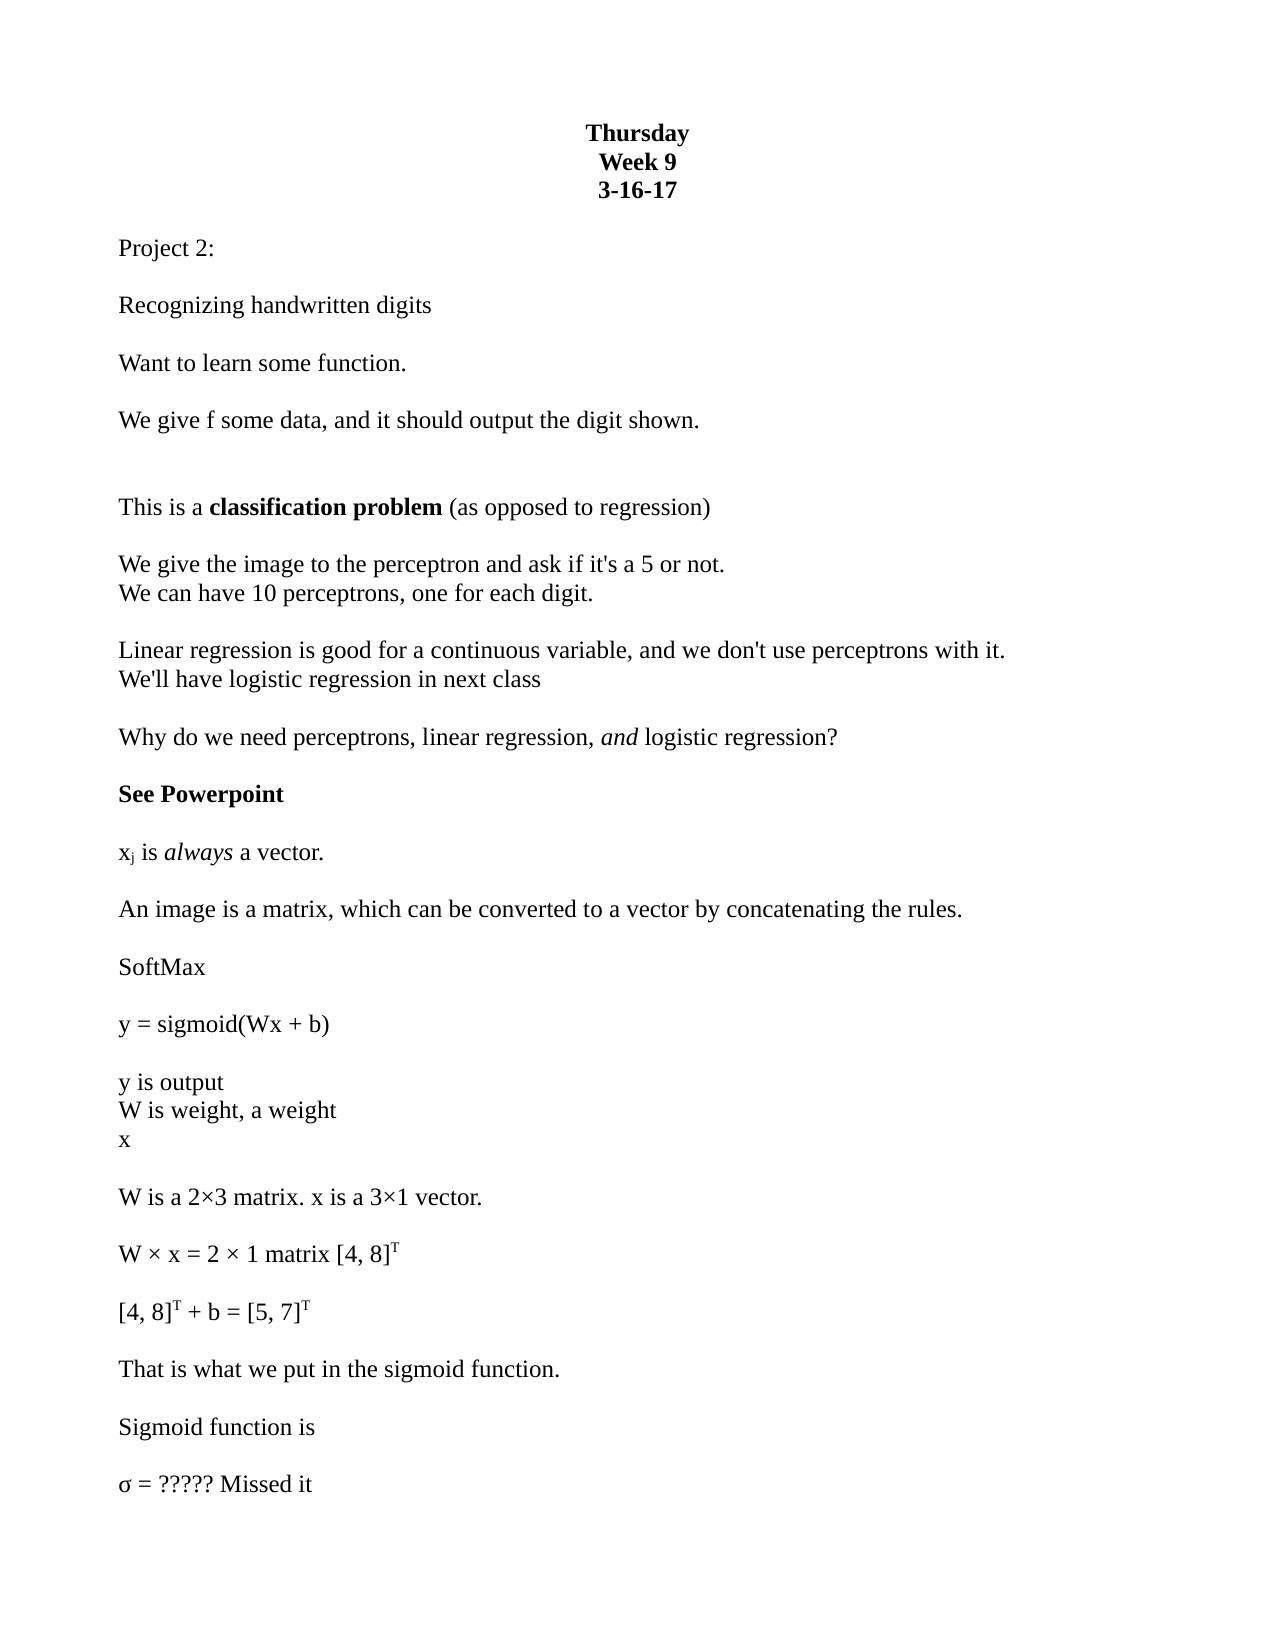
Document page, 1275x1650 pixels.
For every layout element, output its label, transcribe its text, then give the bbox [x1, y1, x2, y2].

text xj is always a vector. [118, 837, 1157, 866]
text Sigmoid function is [118, 1412, 1157, 1441]
text We give f some data, and it should output the digit shown. [118, 406, 1157, 434]
text Want to learn some function. [118, 348, 1157, 377]
text SoftMax [118, 952, 1157, 981]
text W is a 2×3 matrix. x is a 3×1 vector. [118, 1182, 1157, 1211]
text y = sigmoid(Wx + b) [118, 1009, 1157, 1038]
text Thursday [118, 118, 1157, 147]
text W × x = 2 × 1 matrix [4, 8]T [118, 1239, 1157, 1268]
text 3-16-17 [118, 176, 1157, 204]
text [4, 8]T + b = [5, 7]T [118, 1297, 1157, 1326]
text We give the image to the perceptron and ask if it's a 5 or not. [118, 549, 1157, 578]
text Recognizing handwritten digits [118, 291, 1157, 319]
text That is what we put in the sigmoid function. [118, 1354, 1157, 1383]
text This is a classification problem (as opposed to regression) [118, 492, 1157, 521]
text We can have 10 perceptrons, one for each digit. [118, 578, 1157, 607]
text See Powerpoint [118, 779, 1157, 808]
text Project 2: [118, 233, 1157, 262]
text Linear regression is good for a continuous variable, and we don't use perceptrons with it. [118, 636, 1157, 664]
text y is output [118, 1067, 1157, 1096]
text W is weight, a weight [118, 1096, 1157, 1124]
text We'll have logistic regression in next class [118, 664, 1157, 693]
text x [118, 1124, 1157, 1153]
text An image is a matrix, which can be converted to a vector by concatenating the rules. [118, 894, 1157, 923]
text Week 9 [118, 147, 1157, 176]
text σ = ????? Missed it [118, 1469, 1157, 1498]
text Why do we need perceptrons, linear regression, and logistic regression? [118, 722, 1157, 751]
